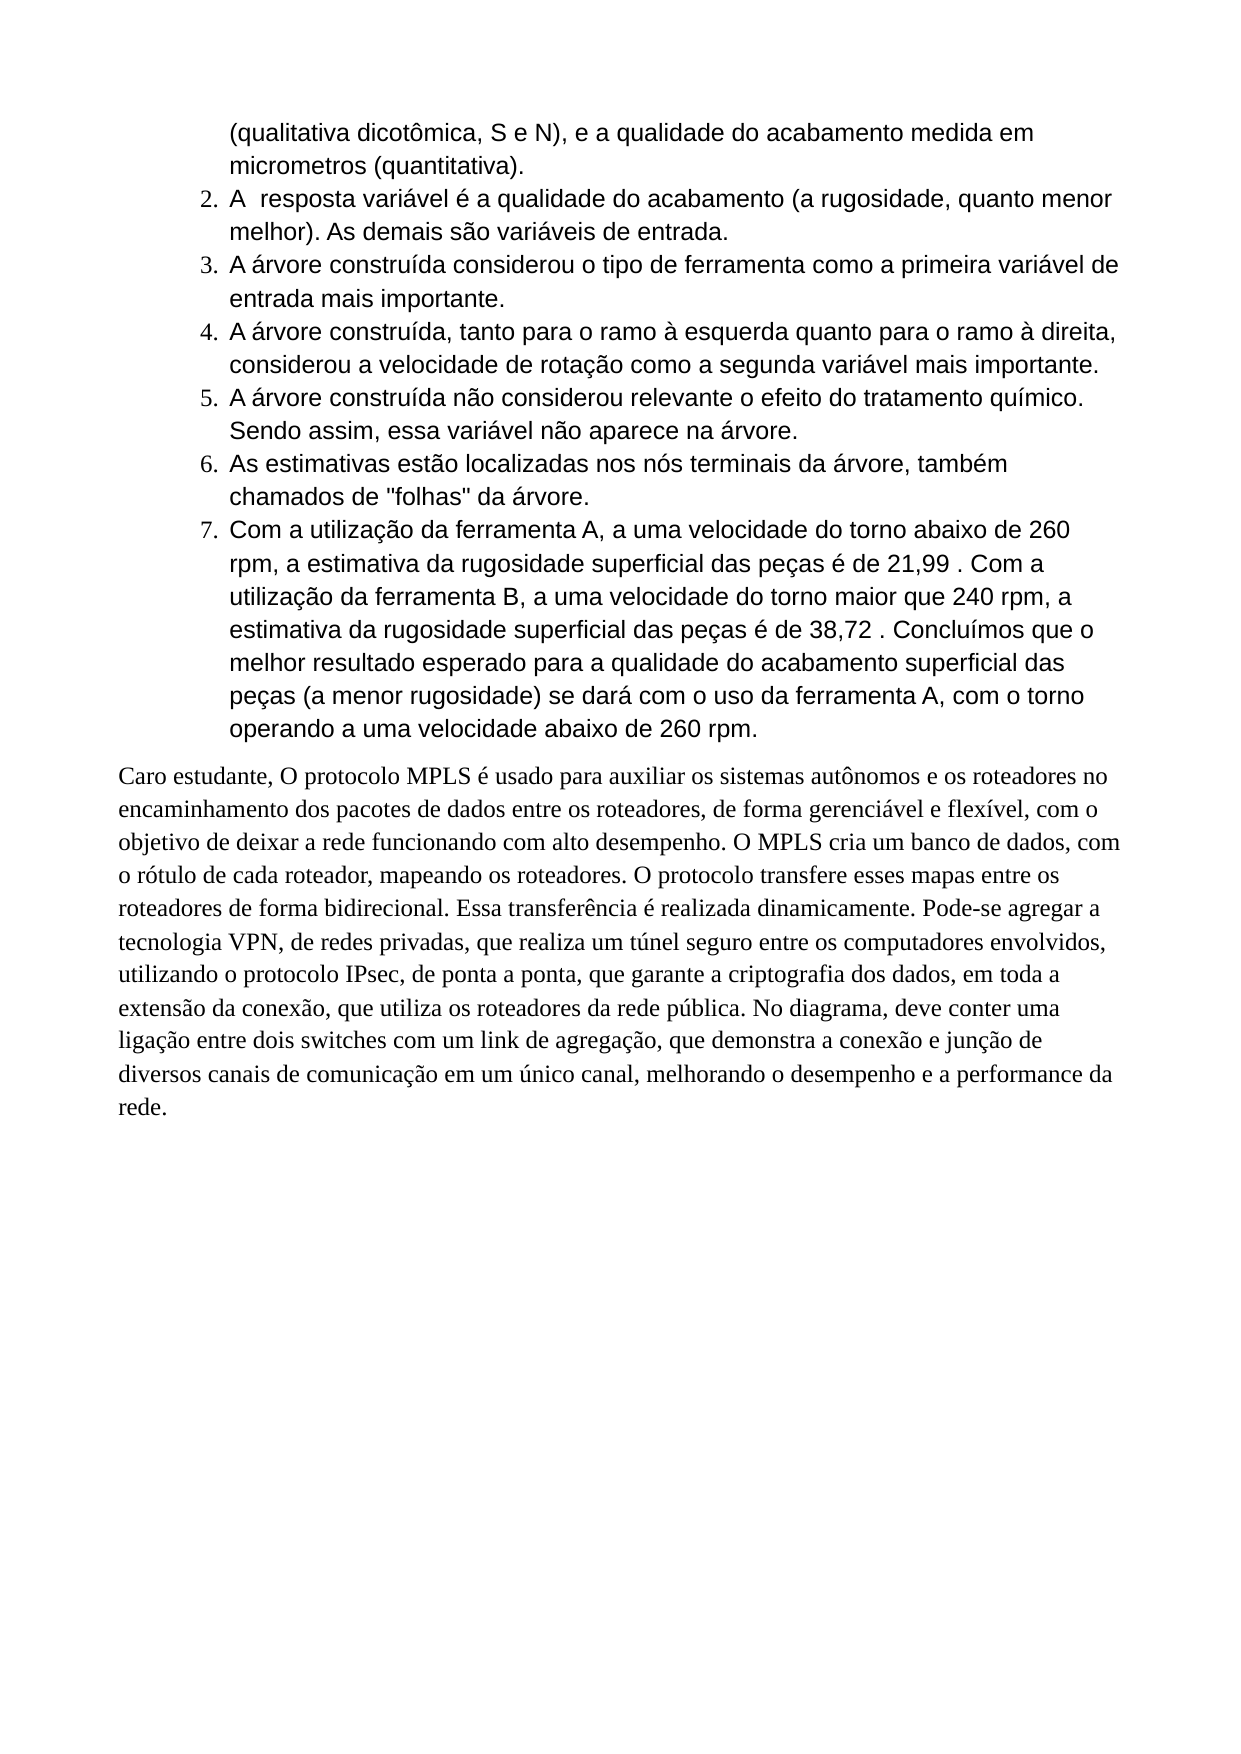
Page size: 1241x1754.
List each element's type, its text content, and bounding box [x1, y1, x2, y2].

list A árvore construída não considerou relevante o efeito do tratamento químico. Sendo assim, essa variável não aparece na árvore. [200, 383, 1122, 445]
list As estimativas estão localizadas nos nós terminais da árvore, também chamados de "folhas" da árvore. [200, 449, 1122, 511]
list (qualitativa dicotômica, S e N), e a qualidade do acabamento medida em micrometros (quantitativa). [200, 118, 1122, 180]
list Com a utilização da ferramenta A, a uma velocidade do torno abaixo de 260 rpm, a estimativa da rugosidade superficial das peças é de 21,99 . Com a utilização da ferramenta B, a uma velocidade do torno maior que 240 rpm, a estimativa da rugosidade superficial das peças é de 38,72 . Concluímos que o melhor resultado esperado para a qualidade do acabamento superficial das peças (a menor rugosidade) se dará com o uso da ferramenta A, com o torno operando a uma velocidade abaixo de 260 rpm. [200, 516, 1122, 743]
text Caro estudante, O protocolo MPLS é usado para auxiliar os sistemas autônomos e os roteadores no encaminhamento dos pacotes de dados entre os roteadores, de forma gerenciável e flexível, com o objetivo de deixar a rede funcionando com alto desempenho. O MPLS cria um banco de dados, com o rótulo de cada roteador, mapeando os roteadores. O protocolo transfere esses mapas entre os roteadores de forma bidirecional. Essa transferência é realizada dinamicamente. Pode-se agregar a tecnologia VPN, de redes privadas, que realiza um túnel seguro entre os computadores envolvidos, utilizando o protocolo IPsec, de ponta a ponta, que garante a criptografia dos dados, em toda a extensão da conexão, que utiliza os roteadores da rede pública. No diagrama, deve conter uma ligação entre dois switches com um link de agregação, que demonstra a conexão e junção de diversos canais de comunicação em um único canal, melhorando o desempenho e a performance da rede. [118, 761, 1122, 1120]
list A árvore construída considerou o tipo de ferramenta como a primeira variável de entrada mais importante. [200, 251, 1122, 312]
list A resposta variável é a qualidade do acabamento (a rugosidade, quanto menor melhor). As demais são variáveis de entrada. [200, 184, 1122, 246]
list A árvore construída, tanto para o ramo à esquerda quanto para o ramo à direita, considerou a velocidade de rotação como a segunda variável mais importante. [200, 317, 1122, 379]
